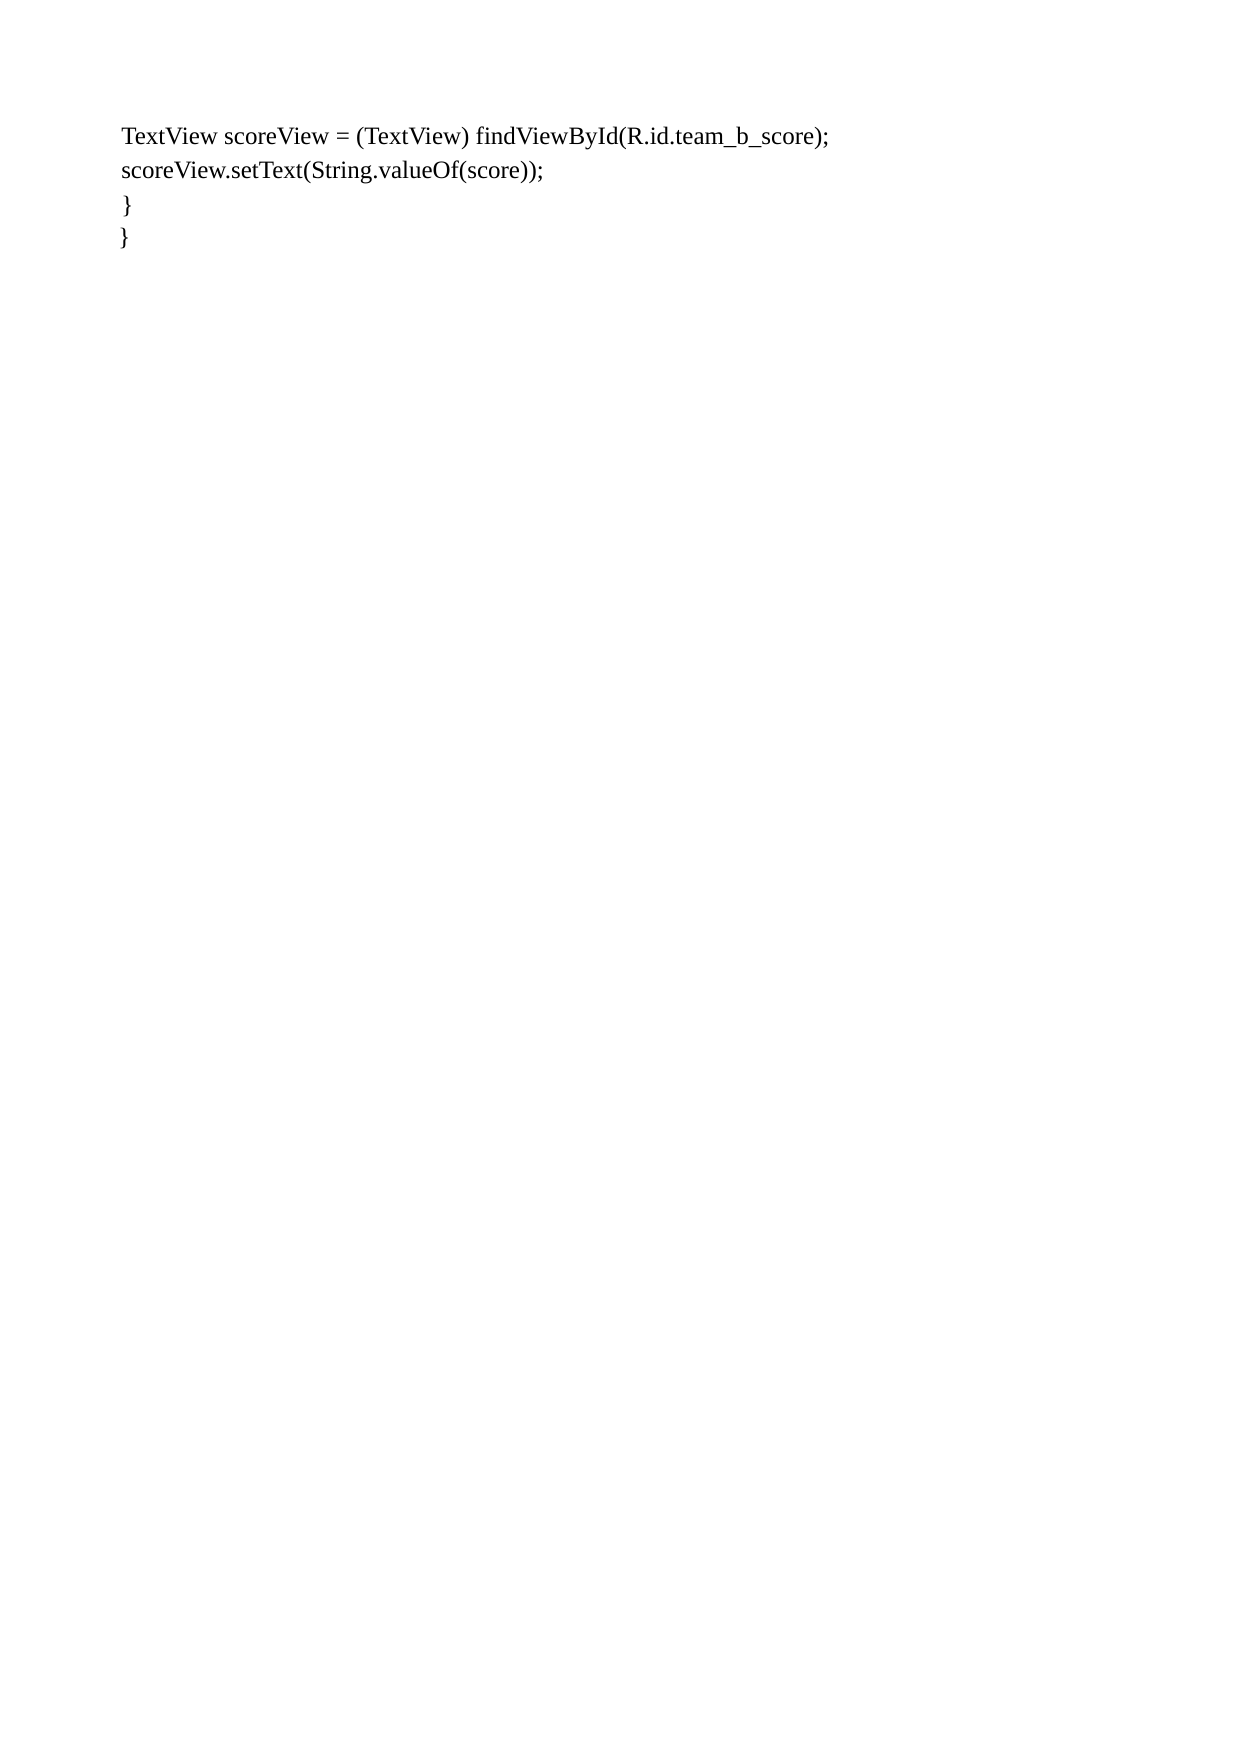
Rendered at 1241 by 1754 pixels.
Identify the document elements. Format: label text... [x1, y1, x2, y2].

table_header TextView scoreView = (TextView) findViewById(R.id.team_b_score); [118, 118, 842, 153]
table_header } [118, 187, 148, 222]
table_header scoreView.setText(String.valueOf(score)); [118, 153, 556, 187]
text } [118, 222, 1122, 251]
